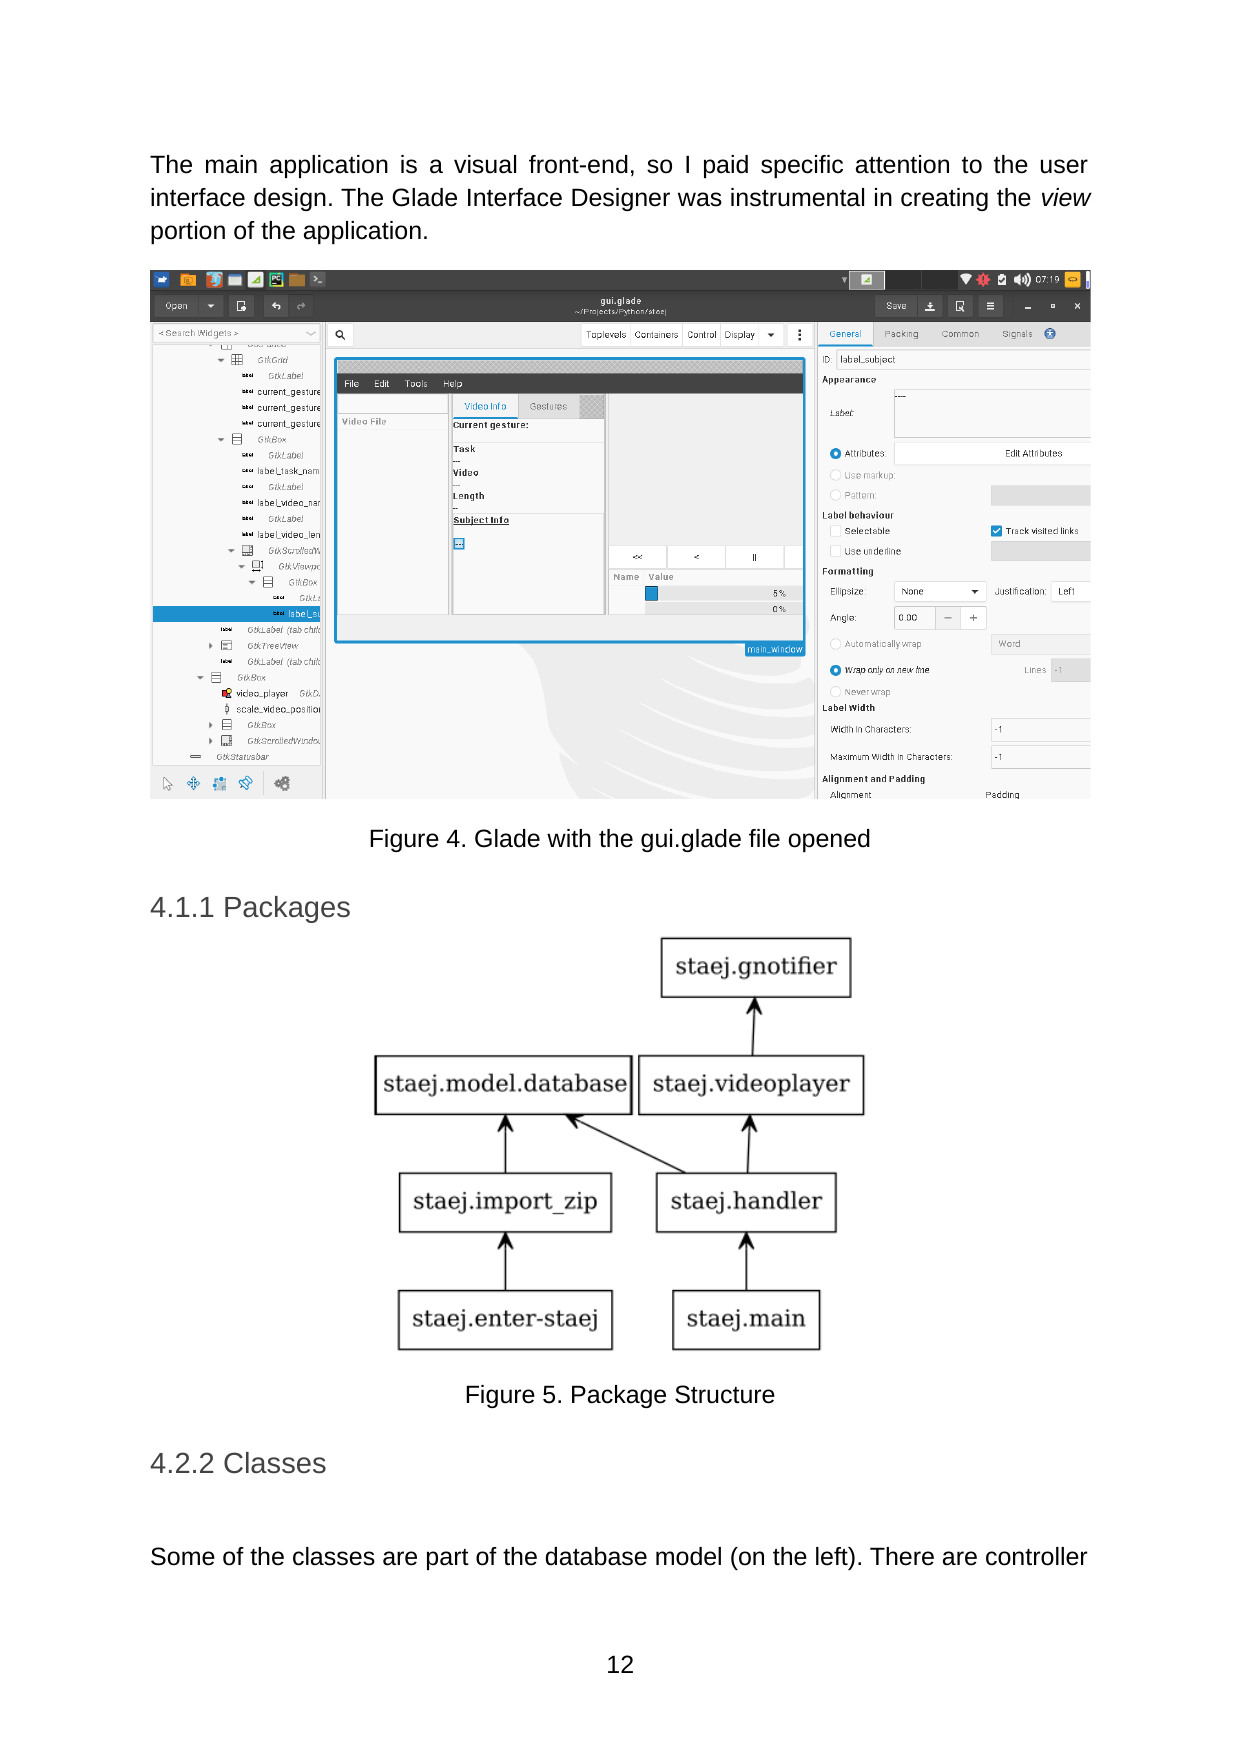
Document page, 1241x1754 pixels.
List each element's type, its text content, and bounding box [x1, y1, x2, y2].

text The main application is a visual front-end, so I paid specific attention to the user interface design. The Glade Interface Designer was instrumental in creating the view portion of the application. [150, 150, 1090, 245]
text Some of the classes are part of the database model (on the left). There are controller [150, 1542, 1090, 1571]
subtitle 4.2.2 Classes [150, 1447, 1090, 1480]
picture [150, 270, 1091, 799]
text Figure 4. Glade with the gui.glade file opened [150, 824, 1090, 853]
subtitle 4.1.1 Packages [150, 891, 1090, 924]
picture [366, 932, 874, 1356]
text Figure 5. Package Structure [150, 1380, 1090, 1409]
